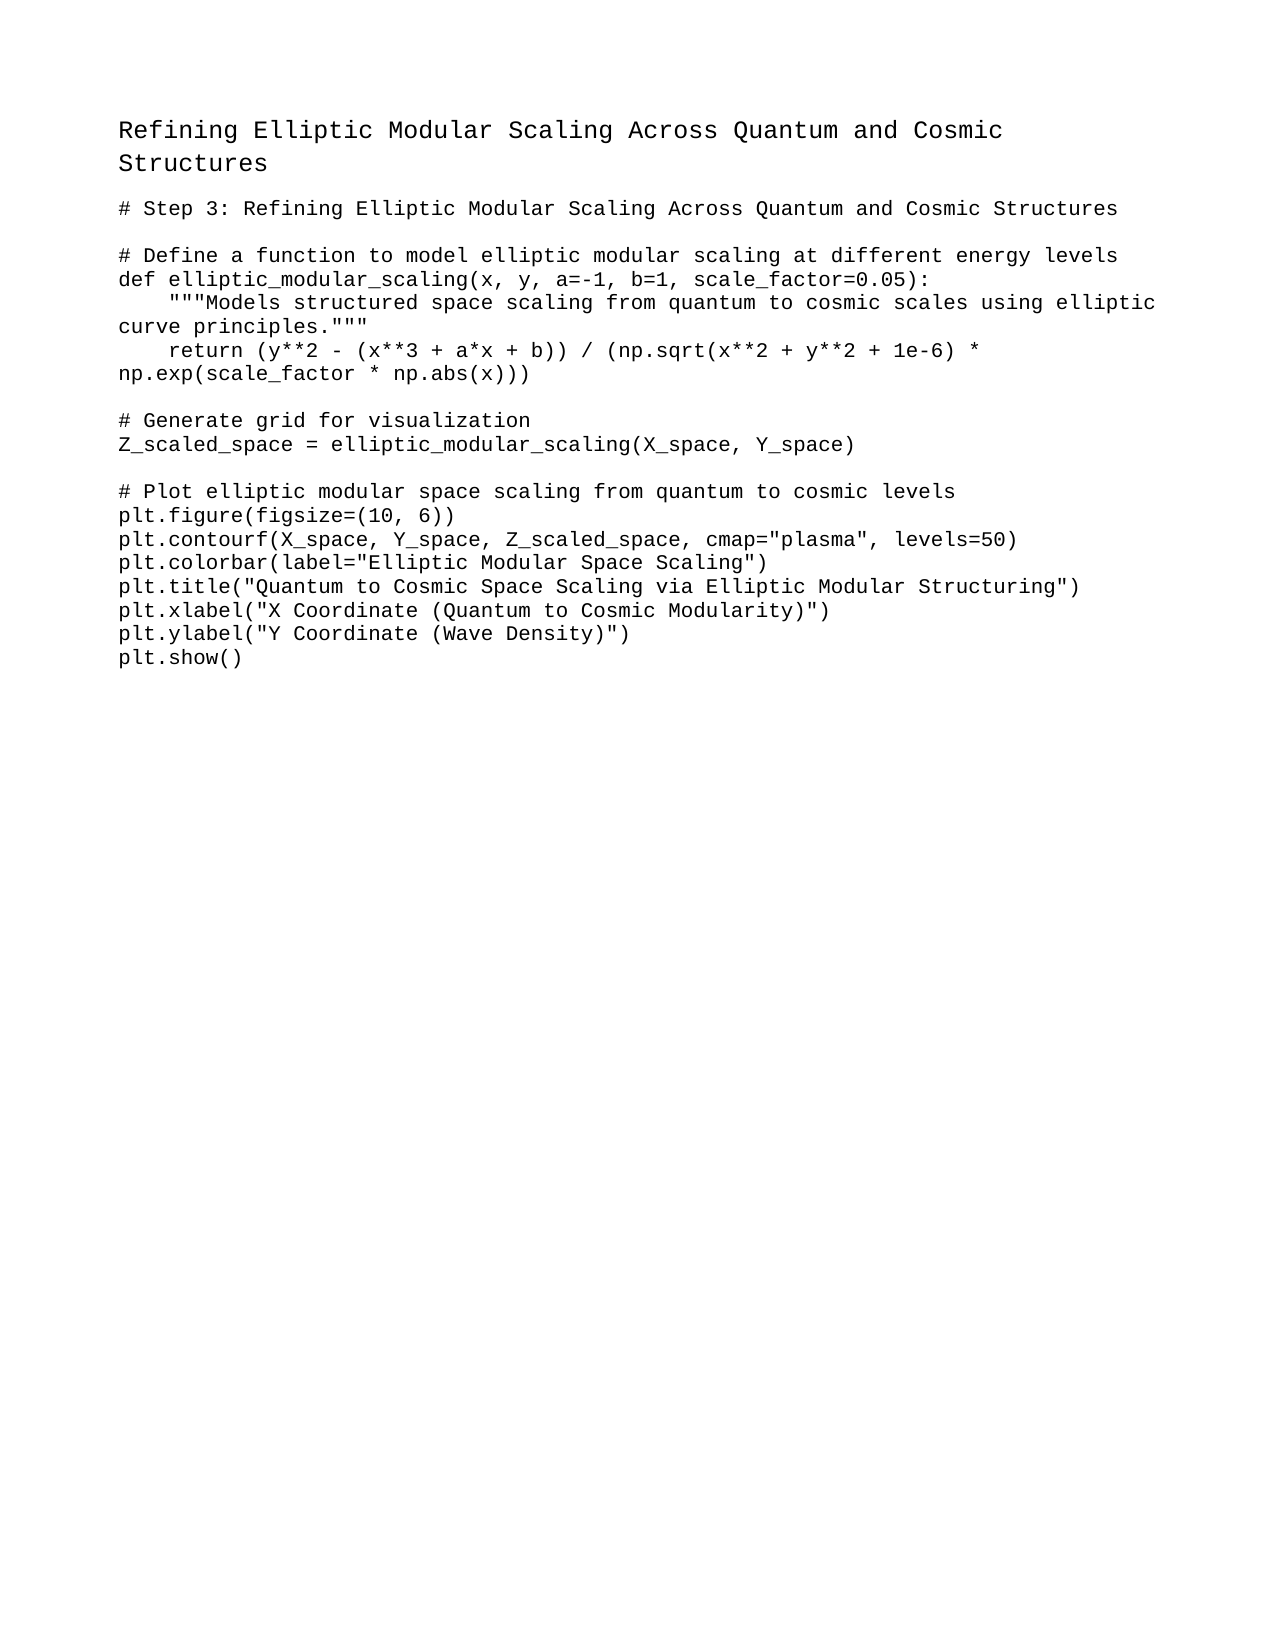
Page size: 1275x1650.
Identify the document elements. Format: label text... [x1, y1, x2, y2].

text Refining Elliptic Modular Scaling Across Quantum and Cosmic Structures [118, 118, 1157, 179]
text # Step 3: Refining Elliptic Modular Scaling Across Quantum and Cosmic Structures [118, 198, 1157, 221]
text plt.colorbar(label="Elliptic Modular Space Scaling") [118, 552, 1157, 576]
text plt.show() [118, 647, 1157, 671]
text # Define a function to model elliptic modular scaling at different energy levels [118, 245, 1157, 269]
text plt.title("Quantum to Cosmic Space Scaling via Elliptic Modular Structuring") [118, 576, 1157, 600]
text plt.contourf(X_space, Y_space, Z_scaled_space, cmap="plasma", levels=50) [118, 529, 1157, 552]
text """Models structured space scaling from quantum to cosmic scales using elliptic curve principles.""" [118, 292, 1157, 339]
text plt.ylabel("Y Coordinate (Wave Density)") [118, 623, 1157, 647]
text def elliptic_modular_scaling(x, y, a=-1, b=1, scale_factor=0.05): [118, 269, 1157, 292]
text # Plot elliptic modular space scaling from quantum to cosmic levels [118, 481, 1157, 505]
text plt.figure(figsize=(10, 6)) [118, 505, 1157, 529]
text plt.xlabel("X Coordinate (Quantum to Cosmic Modularity)") [118, 600, 1157, 623]
text return (y**2 - (x**3 + a*x + b)) / (np.sqrt(x**2 + y**2 + 1e-6) * np.exp(scale_factor * np.abs(x))) [118, 339, 1157, 387]
text Z_scaled_space = elliptic_modular_scaling(X_space, Y_space) [118, 434, 1157, 458]
text # Generate grid for visualization [118, 411, 1157, 434]
